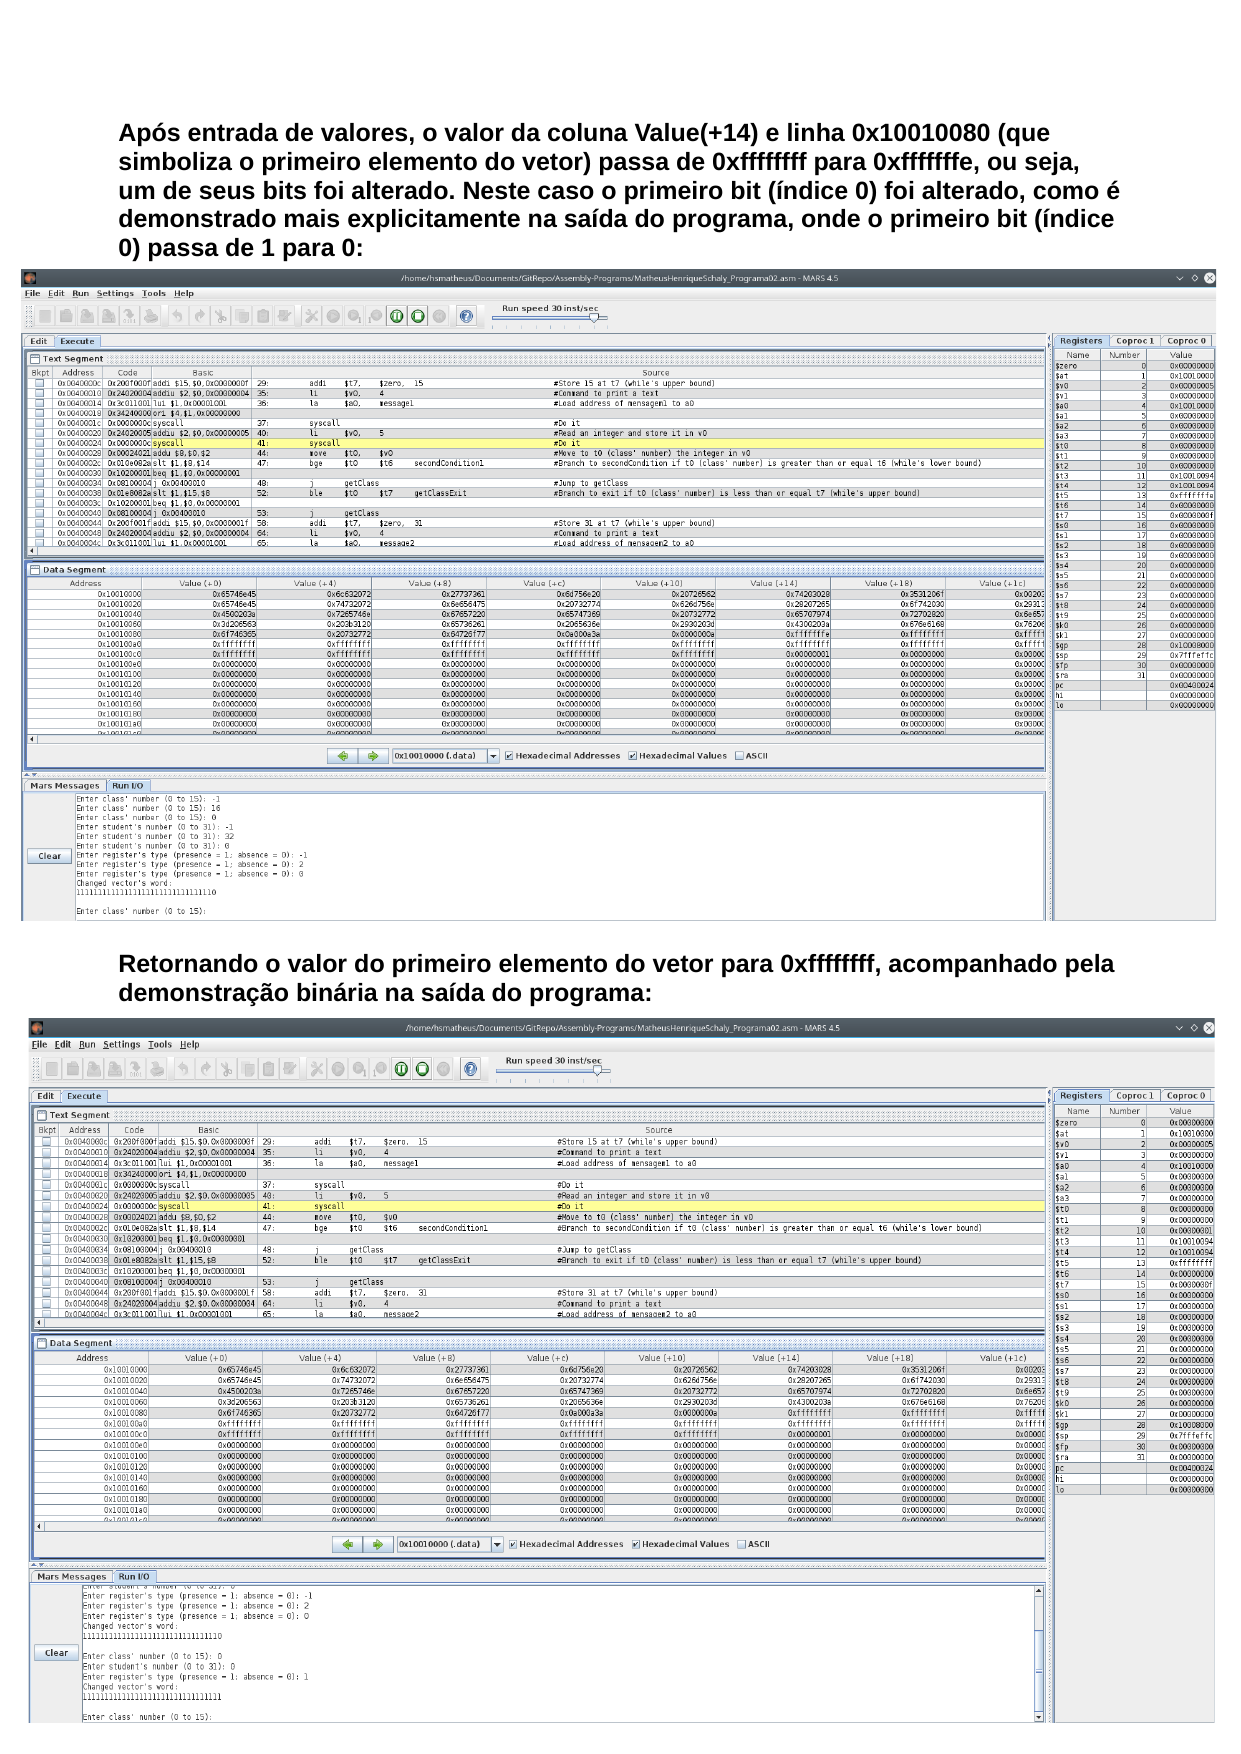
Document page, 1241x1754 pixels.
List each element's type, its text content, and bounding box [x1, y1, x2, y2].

picture [28, 1018, 1215, 1723]
picture [21, 269, 1217, 921]
text Retornando o valor do primeiro elemento do vetor para 0xffffffff, acompanhado pela demonstração binária na saída do programa: [118, 949, 1122, 1007]
text Após entrada de valores, o valor da coluna Value(+14) e linha 0x10010080 (que simboliza o primeiro elemento do vetor) passa de 0xffffffff para 0xfffffffe, ou seja, um de seus bits foi alterado. Neste caso o primeiro bit (índice 0) foi alterado, como é demonstrado mais explicitamente na saída do programa, onde o primeiro bit (índice 0) passa de 1 para 0: [118, 118, 1122, 262]
